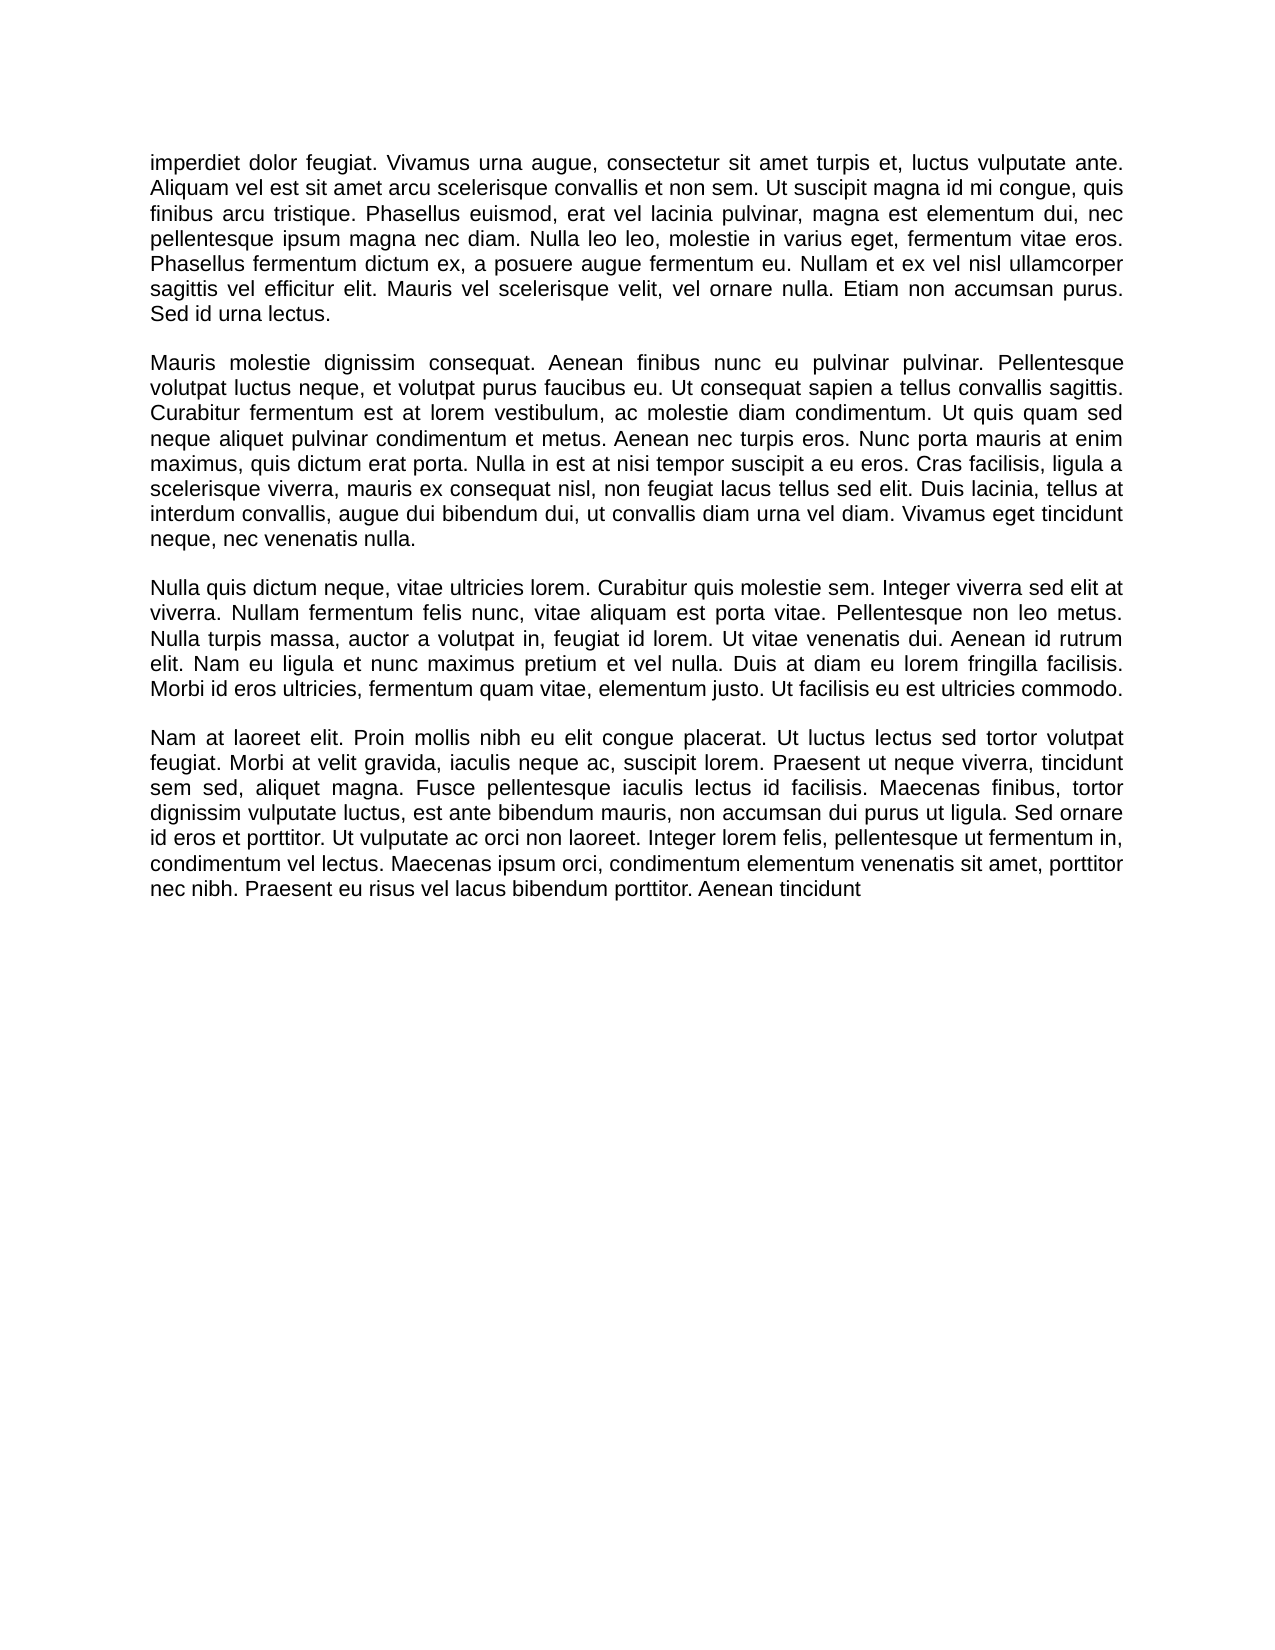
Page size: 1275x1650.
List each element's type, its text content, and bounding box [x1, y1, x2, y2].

text Nam at laoreet elit. Proin mollis nibh eu elit congue placerat. Ut luctus lectus sed tortor volutpat feugiat. Morbi at velit gravida, iaculis neque ac, suscipit lorem. Praesent ut neque viverra, tincidunt sem sed, aliquet magna. Fusce pellentesque iaculis lectus id facilisis. Maecenas finibus, tortor dignissim vulputate luctus, est ante bibendum mauris, non accumsan dui purus ut ligula. Sed ornare id eros et porttitor. Ut vulputate ac orci non laoreet. Integer lorem felis, pellentesque ut fermentum in, condimentum vel lectus. Maecenas ipsum orci, condimentum elementum venenatis sit amet, porttitor nec nibh. Praesent eu risus vel lacus bibendum porttitor. Aenean tincidunt [150, 724, 1125, 901]
text Mauris molestie dignissim consequat. Aenean finibus nunc eu pulvinar pulvinar. Pellentesque volutpat luctus neque, et volutpat purus faucibus eu. Ut consequat sapien a tellus convallis sagittis. Curabitur fermentum est at lorem vestibulum, ac molestie diam condimentum. Ut quis quam sed neque aliquet pulvinar condimentum et metus. Aenean nec turpis eros. Nunc porta mauris at enim maximus, quis dictum erat porta. Nulla in est at nisi tempor suscipit a eu eros. Cras facilisis, ligula a scelerisque viverra, mauris ex consequat nisl, non feugiat lacus tellus sed elit. Duis lacinia, tellus at interdum convallis, augue dui bibendum dui, ut convallis diam urna vel diam. Vivamus eget tincidunt neque, nec venenatis nulla. [150, 350, 1125, 552]
text Nulla quis dictum neque, vitae ultricies lorem. Curabitur quis molestie sem. Integer viverra sed elit at viverra. Nullam fermentum felis nunc, vitae aliquam est porta vitae. Pellentesque non leo metus. Nulla turpis massa, auctor a volutpat in, feugiat id lorem. Ut vitae venenatis dui. Aenean id rutrum elit. Nam eu ligula et nunc maximus pretium et vel nulla. Duis at diam eu lorem fringilla facilisis. Morbi id eros ultricies, fermentum quam vitae, elementum justo. Ut facilisis eu est ultricies commodo. [150, 575, 1125, 701]
text imperdiet dolor feugiat. Vivamus urna augue, consectetur sit amet turpis et, luctus vulputate ante. Aliquam vel est sit amet arcu scelerisque convallis et non sem. Ut suscipit magna id mi congue, quis finibus arcu tristique. Phasellus euismod, erat vel lacinia pulvinar, magna est elementum dui, nec pellentesque ipsum magna nec diam. Nulla leo leo, molestie in varius eget, fermentum vitae eros. Phasellus fermentum dictum ex, a posuere augue fermentum eu. Nullam et ex vel nisl ullamcorper sagittis vel efficitur elit. Mauris vel scelerisque velit, vel ornare nulla. Etiam non accumsan purus. Sed id urna lectus. [150, 150, 1125, 326]
